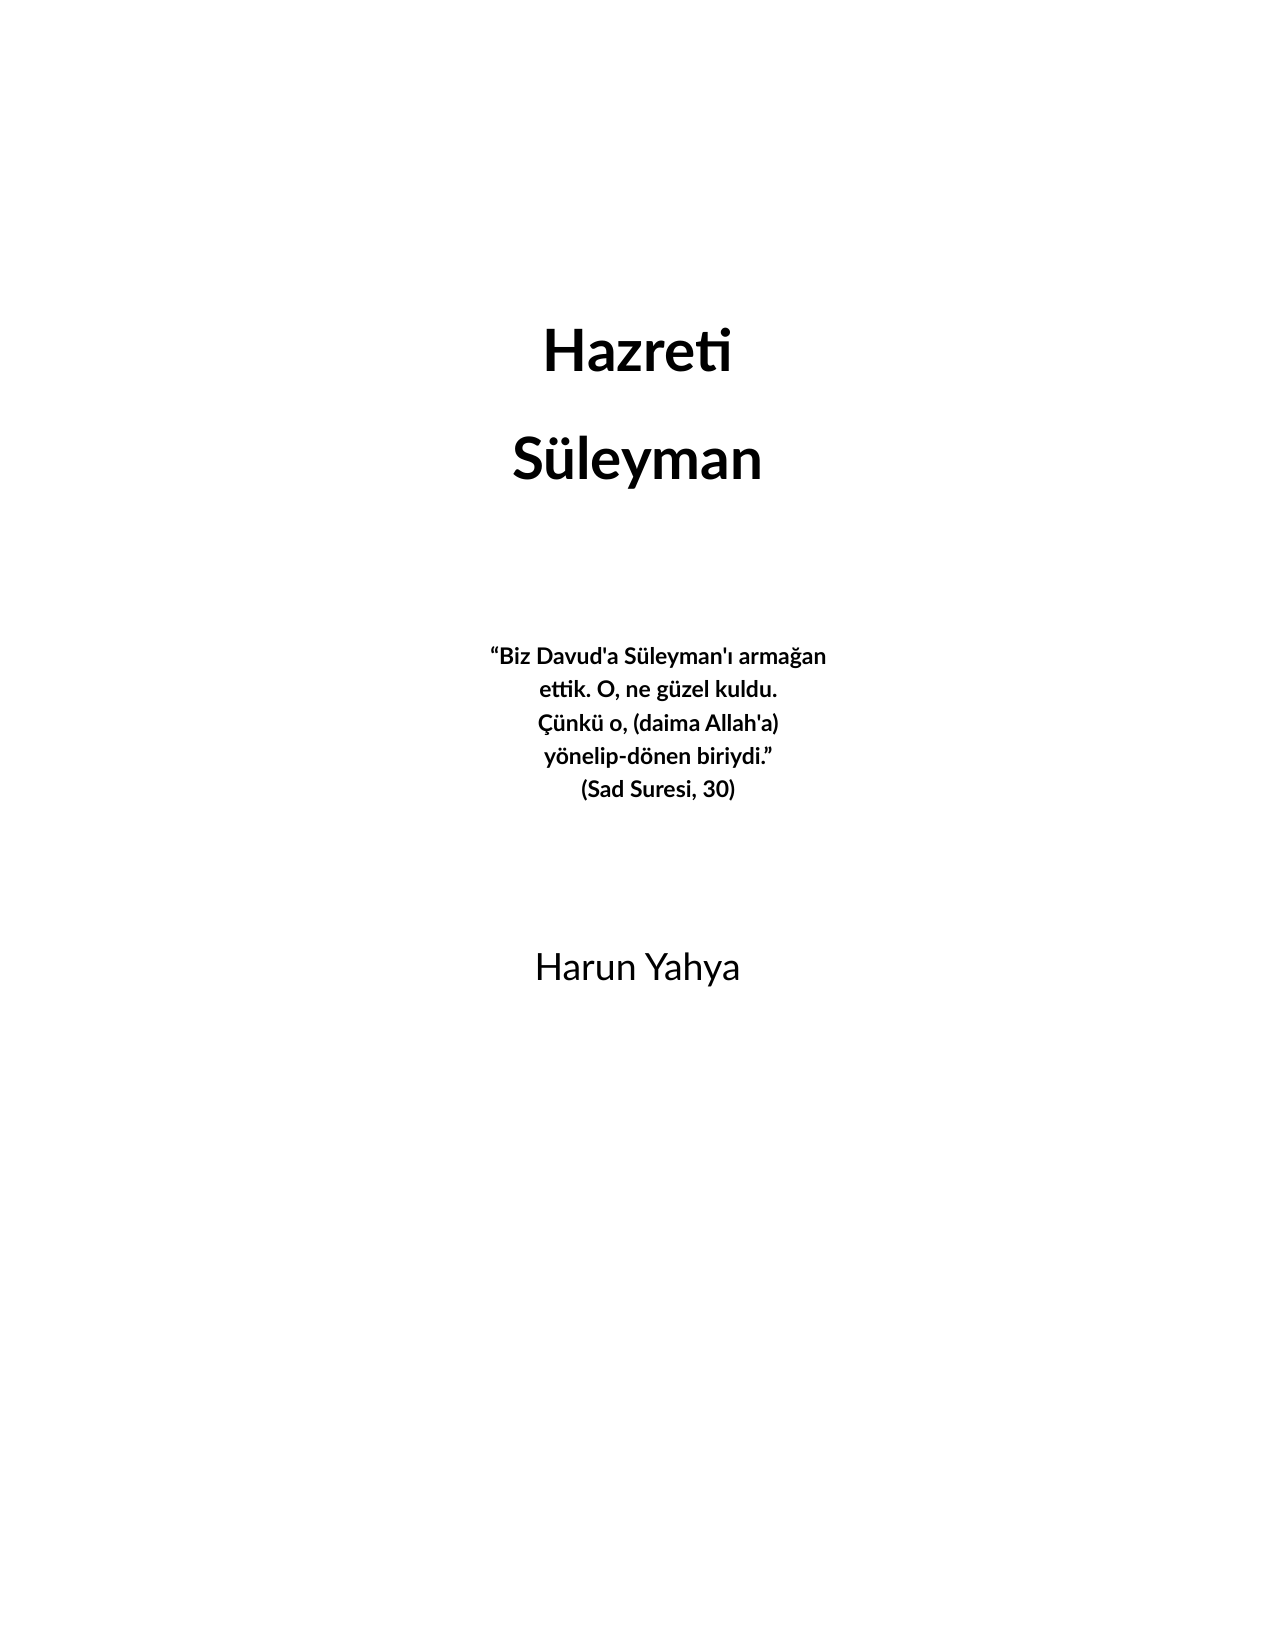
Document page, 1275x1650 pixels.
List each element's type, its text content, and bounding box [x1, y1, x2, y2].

text (Sad Suresi, 30) [112, 771, 1145, 804]
title Hazreti [112, 314, 1162, 384]
text ettik. O, ne güzel kuldu. [112, 671, 1145, 704]
text Çünkü o, (daima Allah'a) [112, 704, 1145, 738]
text “Biz Davud'a Süleyman'ı armağan [112, 638, 1145, 671]
text yönelip-dönen biriydi.” [112, 738, 1145, 771]
subtitle Harun Yahya [112, 944, 1162, 989]
title Süleyman [112, 422, 1162, 492]
